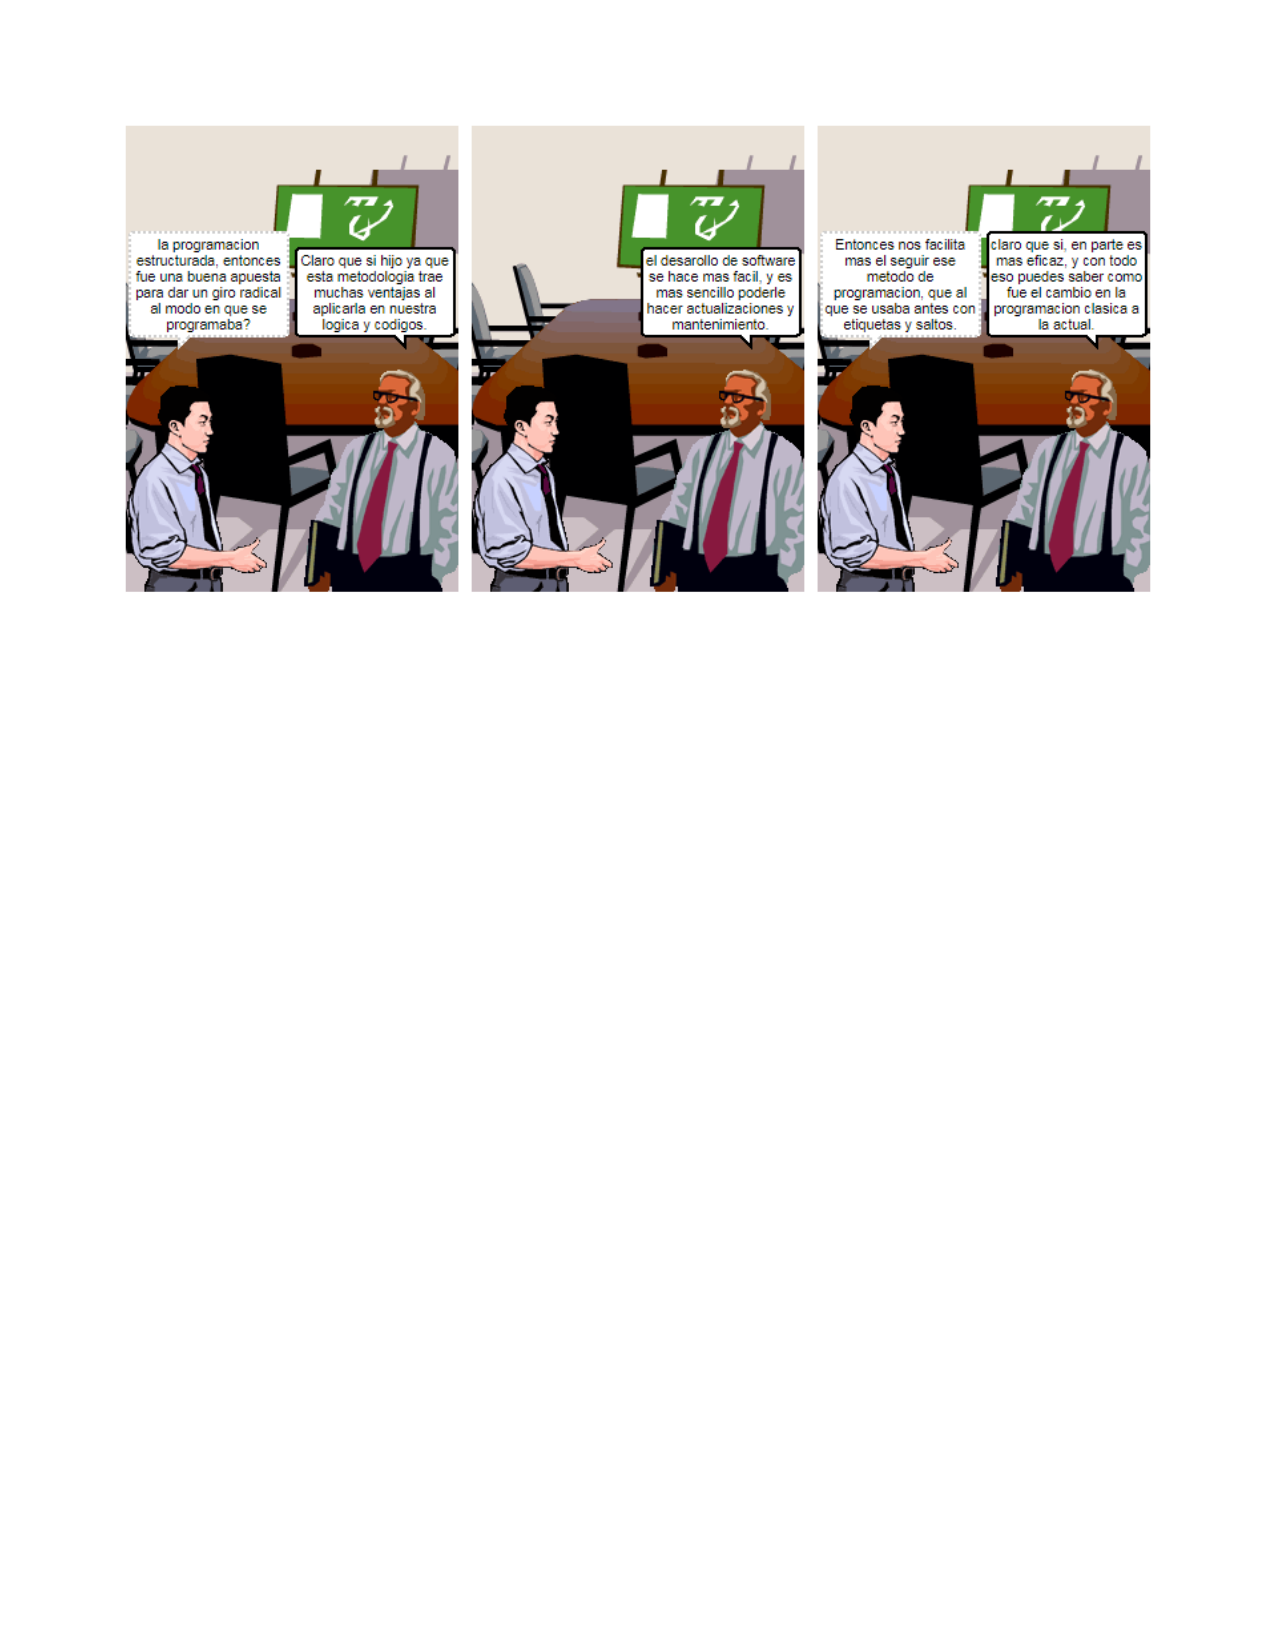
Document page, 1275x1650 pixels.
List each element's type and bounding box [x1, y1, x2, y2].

picture [118, 118, 1157, 600]
